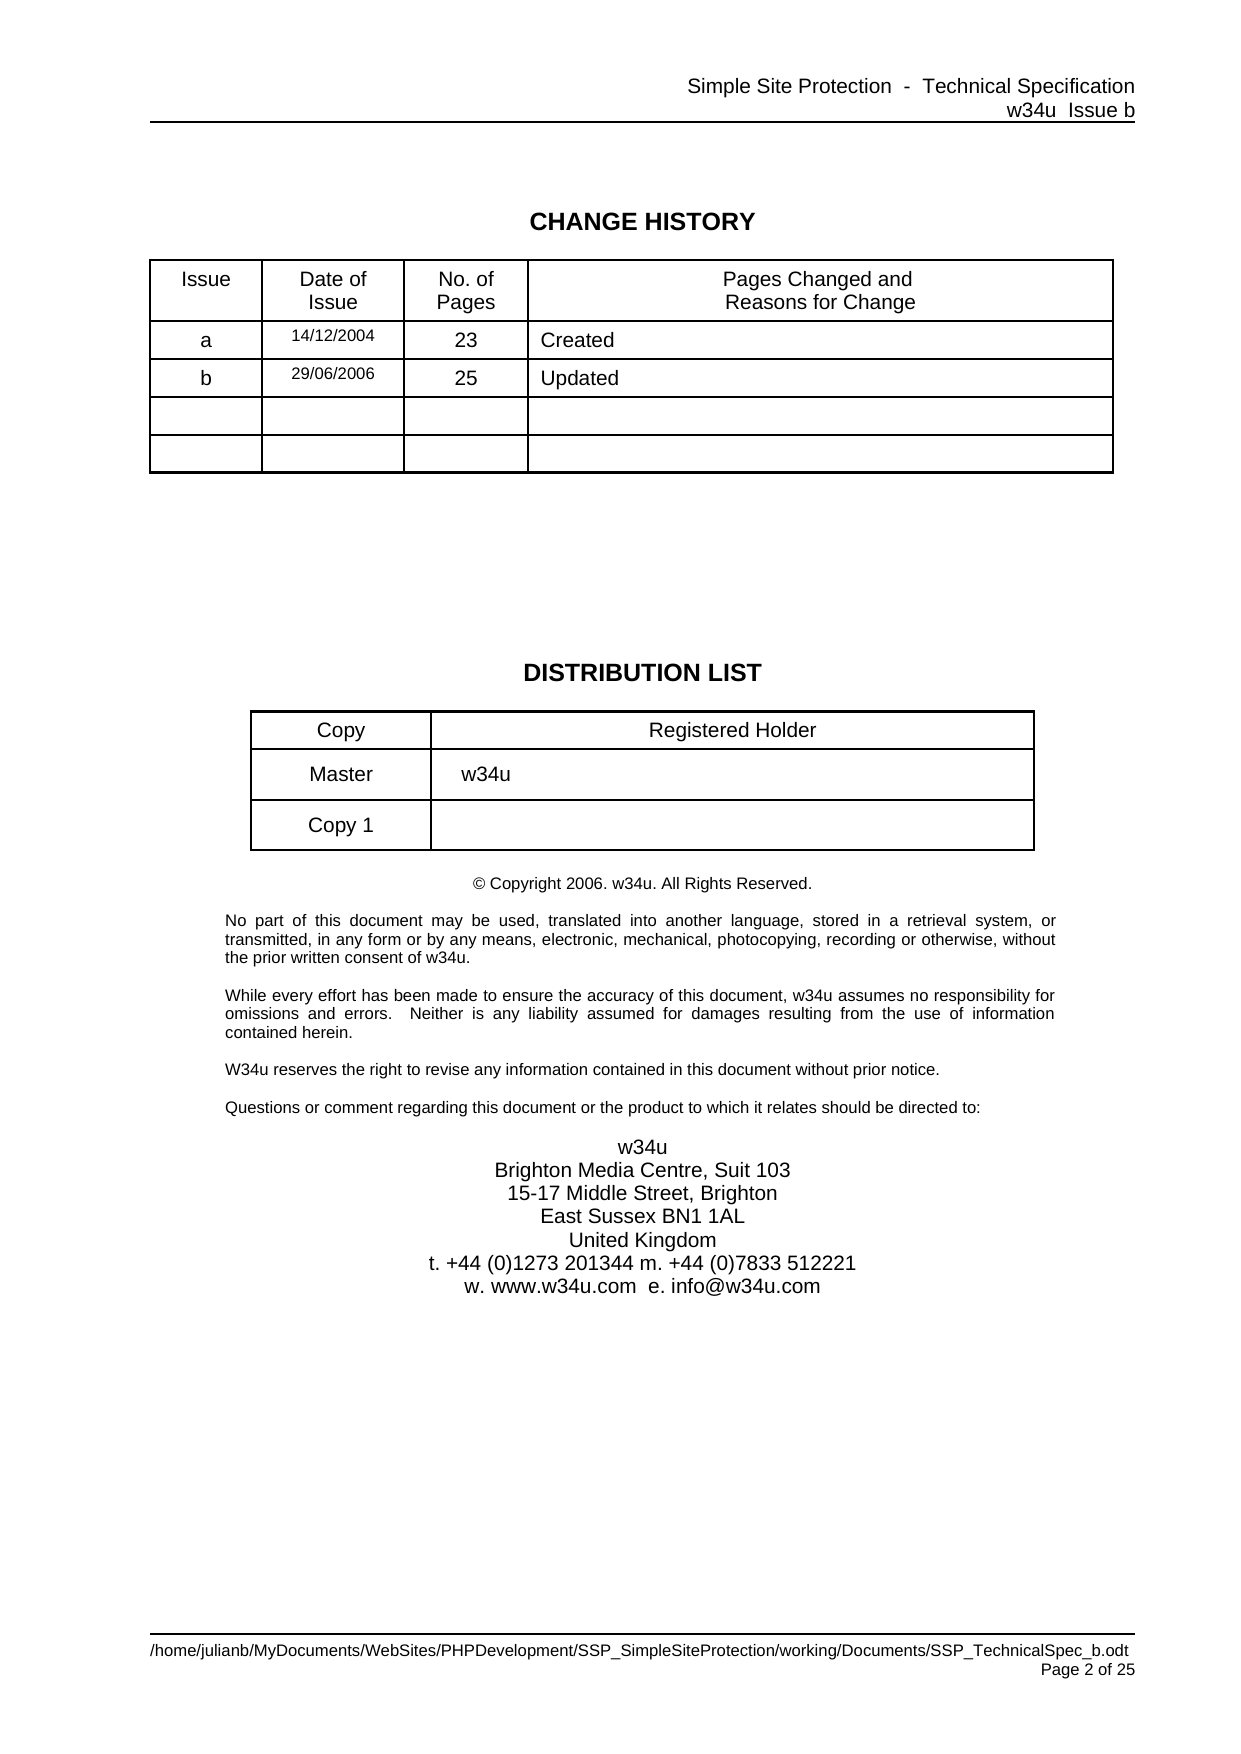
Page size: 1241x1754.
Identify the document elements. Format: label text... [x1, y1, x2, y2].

title Distribution List [150, 659, 1135, 687]
text Questions or comment regarding this document or the product to which it relates should be directed to: [225, 1098, 1057, 1117]
table_cell Copy 1 [252, 801, 430, 849]
table_cell [405, 398, 527, 433]
table_cell Master [252, 750, 430, 798]
table_cell 29/06/2006 [263, 360, 403, 396]
table_header Registered Holder [432, 713, 1033, 748]
table_cell Created [529, 322, 1112, 358]
text 15-17 Middle Street, Brighton [150, 1182, 1135, 1205]
table_cell Updated [529, 360, 1112, 396]
table_cell 23 [405, 322, 527, 358]
table_cell [263, 398, 403, 433]
table_cell w34u [432, 750, 1033, 798]
table_cell a [151, 322, 261, 358]
table_cell [529, 436, 1112, 471]
text United Kingdom [150, 1228, 1135, 1251]
table_cell [151, 436, 261, 471]
text Brighton Media Centre, Suit 103 [150, 1158, 1135, 1182]
table_cell 25 [405, 360, 527, 396]
text © Copyright 2006. w34u. All Rights Reserved. [150, 874, 1135, 893]
text w. www.w34u.com e. info@w34u.com [150, 1274, 1135, 1298]
table_header No. of Pages [405, 261, 527, 320]
table_cell [432, 801, 1033, 849]
title CHANGE HISTORY [150, 208, 1135, 236]
table_cell b [151, 360, 261, 396]
table_cell [263, 436, 403, 471]
table_cell [529, 398, 1112, 433]
text While every effort has been made to ensure the accuracy of this document, w34u assumes no responsibility for omissions and errors. Neither is any liability assumed for damages resulting from the use of information contained herein. [225, 986, 1057, 1042]
text w34u [150, 1135, 1135, 1158]
table_cell [151, 398, 261, 433]
table_header Copy [252, 713, 430, 748]
text East Sussex BN1 1AL [150, 1205, 1135, 1228]
table_cell [405, 436, 527, 471]
text t. +44 (0)1273 201344 m. +44 (0)7833 512221 [150, 1251, 1135, 1274]
table_cell 14/12/2004 [263, 322, 403, 358]
table_header Issue [151, 261, 261, 320]
table_header Pages Changed and Reasons for Change [529, 261, 1112, 320]
table_header Date of Issue [263, 261, 403, 320]
text W34u reserves the right to revise any information contained in this document without prior notice. [225, 1061, 1057, 1079]
text No part of this document may be used, translated into another language, stored in a retrieval system, or transmitted, in any form or by any means, electronic, mechanical, photocopying, recording or otherwise, without the prior written consent of w34u. [225, 911, 1057, 967]
